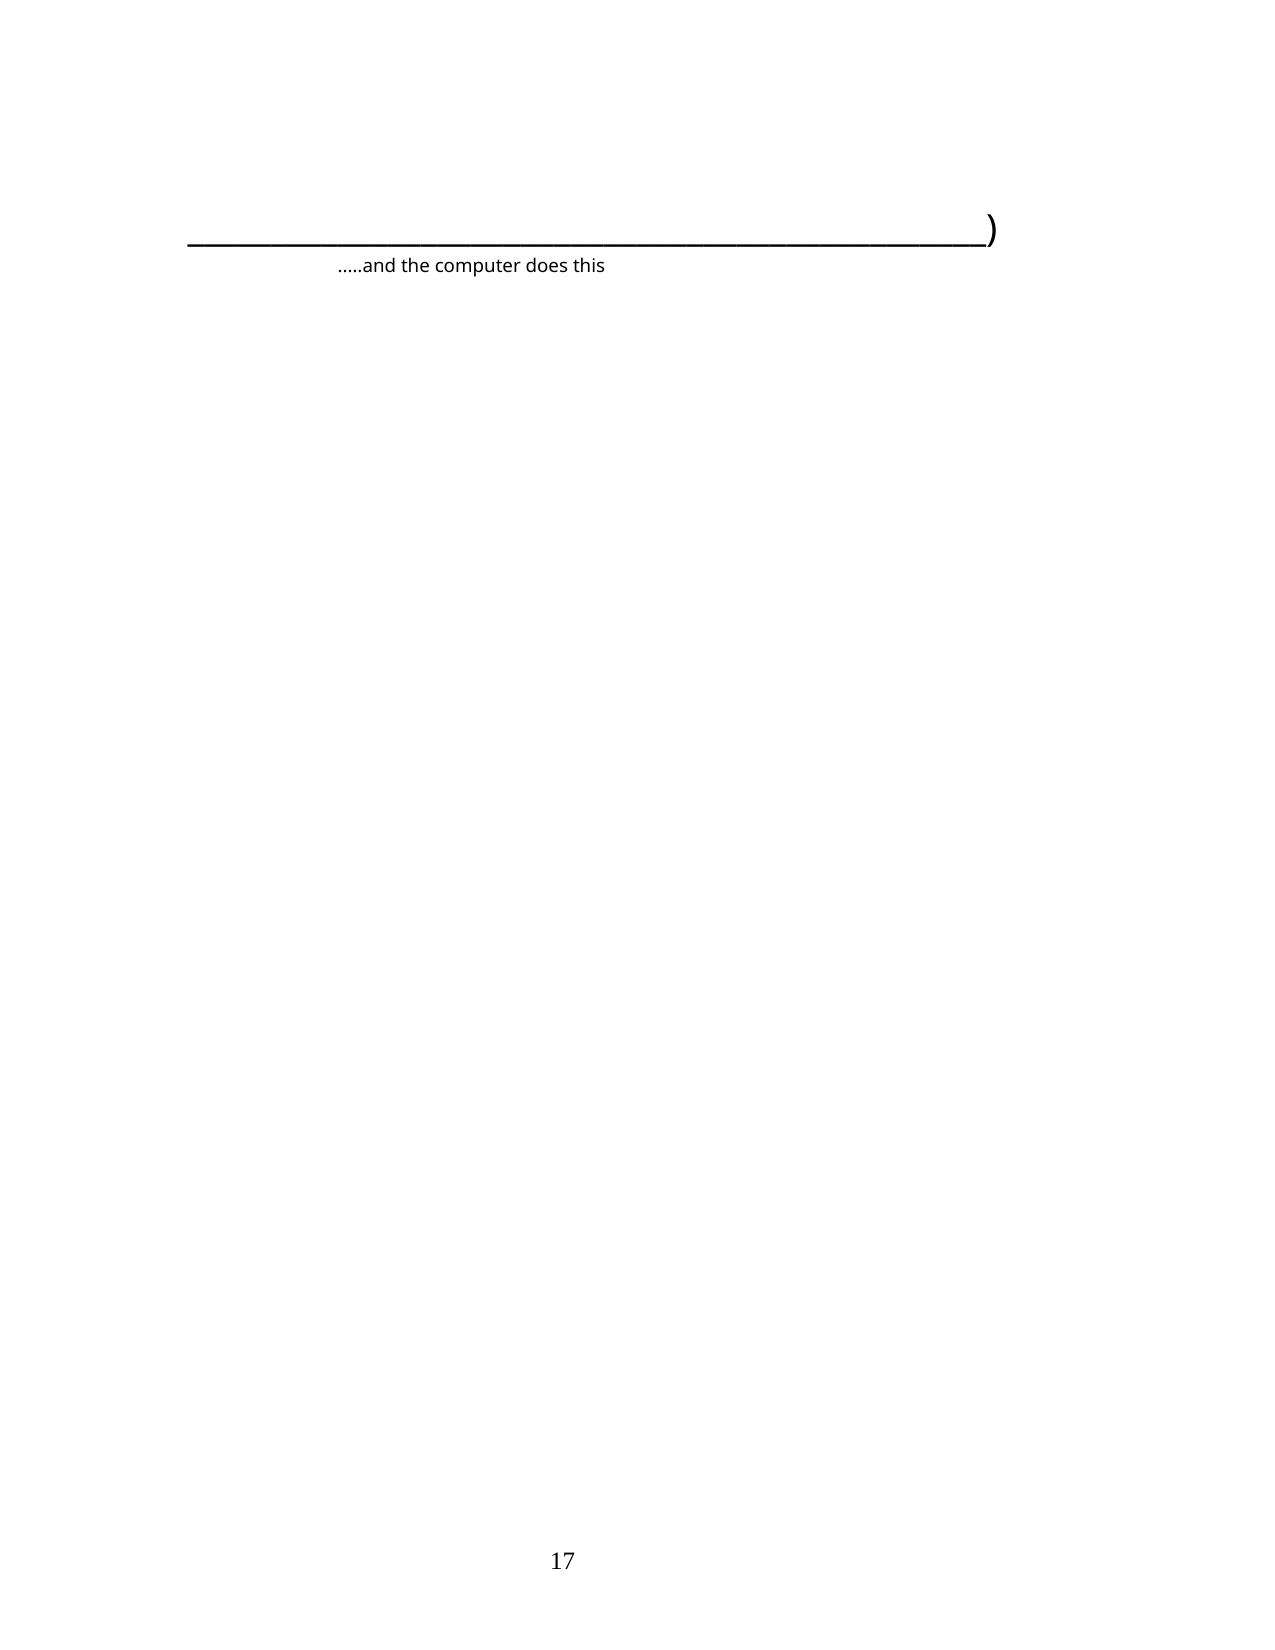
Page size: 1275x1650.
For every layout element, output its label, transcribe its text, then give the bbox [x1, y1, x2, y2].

text ________________________________________________) [112, 201, 1162, 252]
text ..…and the computer does this [112, 252, 1162, 278]
